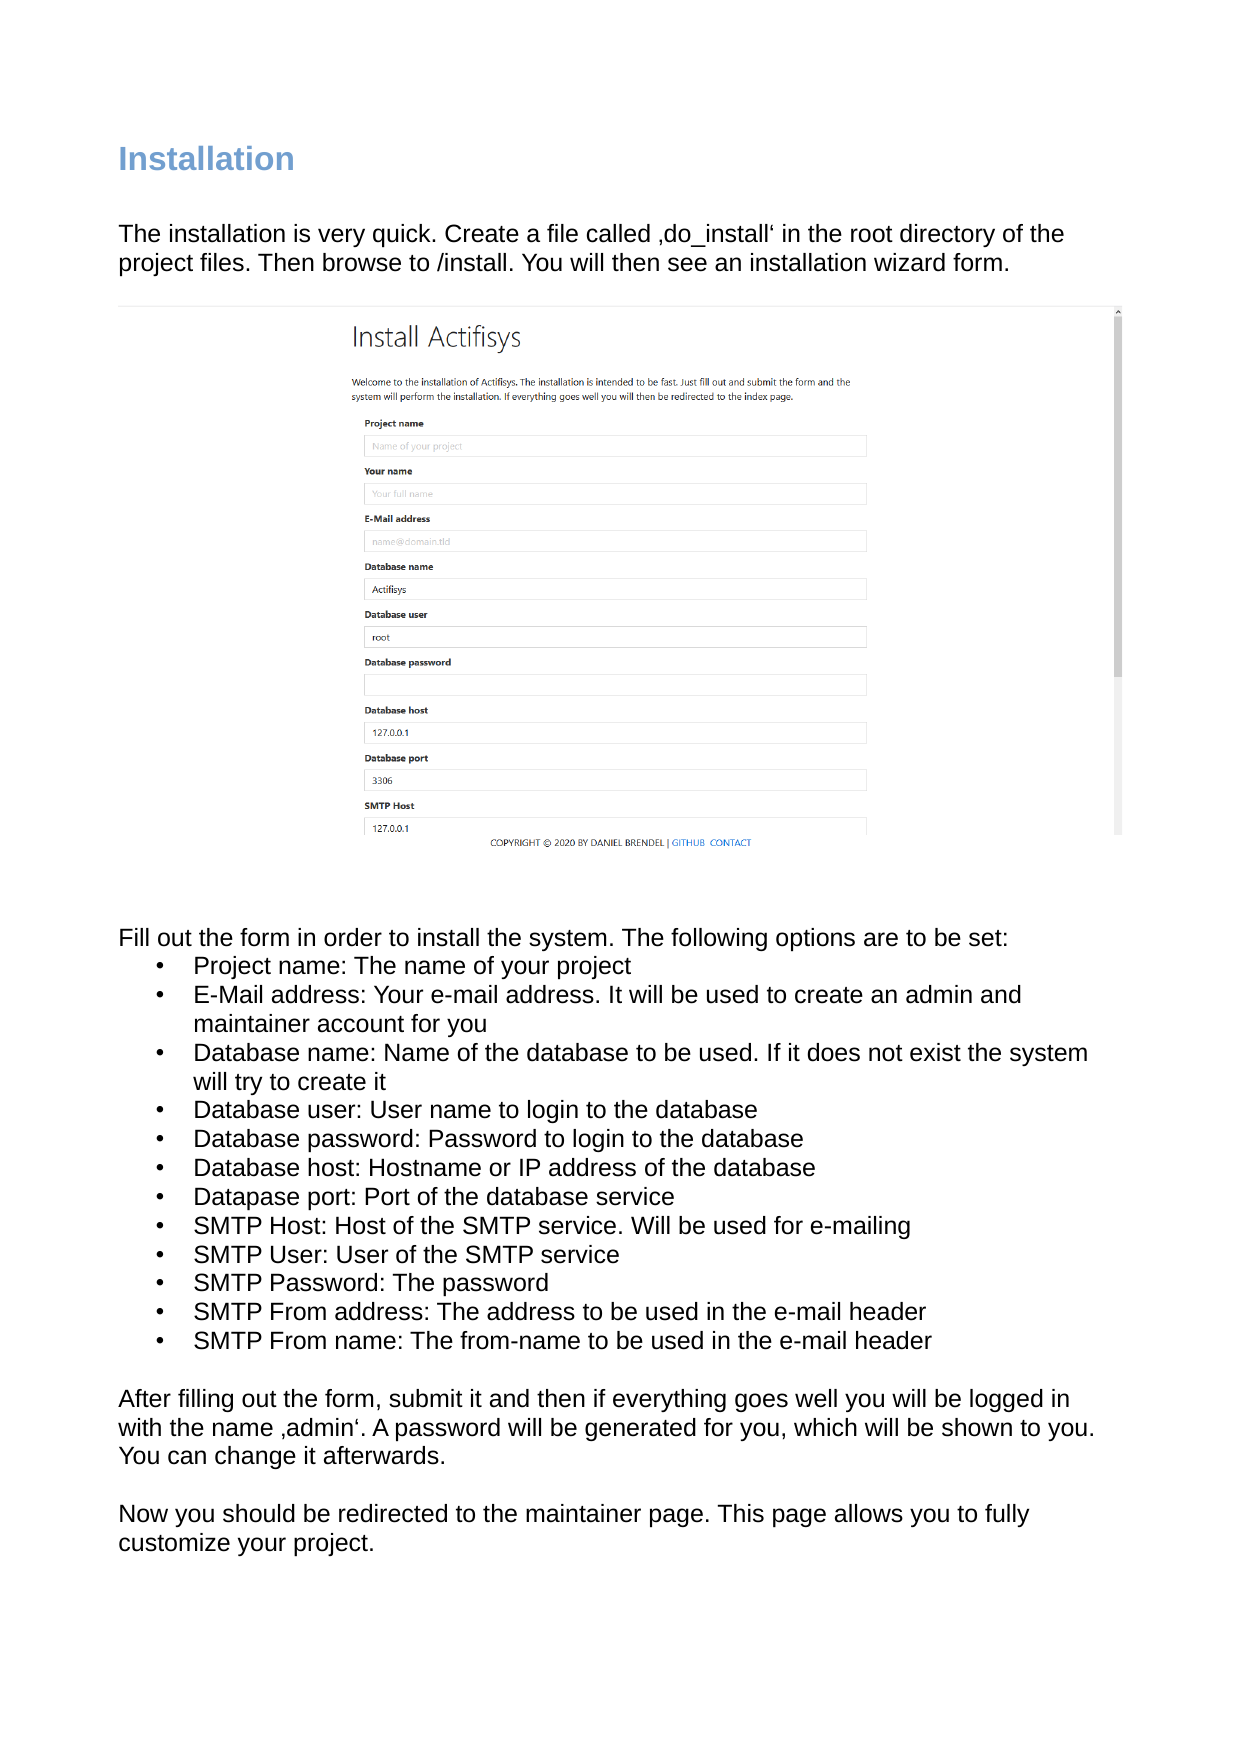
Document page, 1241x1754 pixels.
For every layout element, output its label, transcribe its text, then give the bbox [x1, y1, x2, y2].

list Database host: Hostname or IP address of the database [156, 1153, 1122, 1182]
list SMTP Password: The password [156, 1268, 1122, 1297]
list Database password: Password to login to the database [156, 1124, 1122, 1153]
text The installation is very quick. Create a file called ‚do_install‘ in the root directory of the project files. Then browse to /install. You will then see an installation wizard form. [118, 219, 1122, 276]
list SMTP User: User of the SMTP service [156, 1239, 1122, 1268]
list Database user: User name to login to the database [156, 1095, 1122, 1124]
list Database name: Name of the database to be used. If it does not exist the system will try to create it [156, 1038, 1122, 1095]
text Now you should be redirected to the maintainer page. This page allows you to fully customize your project. [118, 1499, 1122, 1556]
list SMTP Host: Host of the SMTP service. Will be used for e-mailing [156, 1211, 1122, 1239]
text After filling out the form, submit it and then if everything goes well you will be logged in with the name ‚admin‘. A password will be generated for you, which will be shown to you. You can change it afterwards. [118, 1384, 1122, 1470]
list SMTP From address: The address to be used in the e-mail header [156, 1297, 1122, 1326]
subtitle Installation [118, 139, 1122, 178]
list Project name: The name of your project [156, 951, 1122, 980]
picture [118, 305, 1123, 865]
list Datapase port: Port of the database service [156, 1182, 1122, 1211]
list E-Mail address: Your e-mail address. It will be used to create an admin and maintainer account for you [156, 980, 1122, 1038]
text Fill out the form in order to install the system. The following options are to be set: [118, 922, 1122, 951]
list SMTP From name: The from-name to be used in the e-mail header [156, 1326, 1122, 1355]
